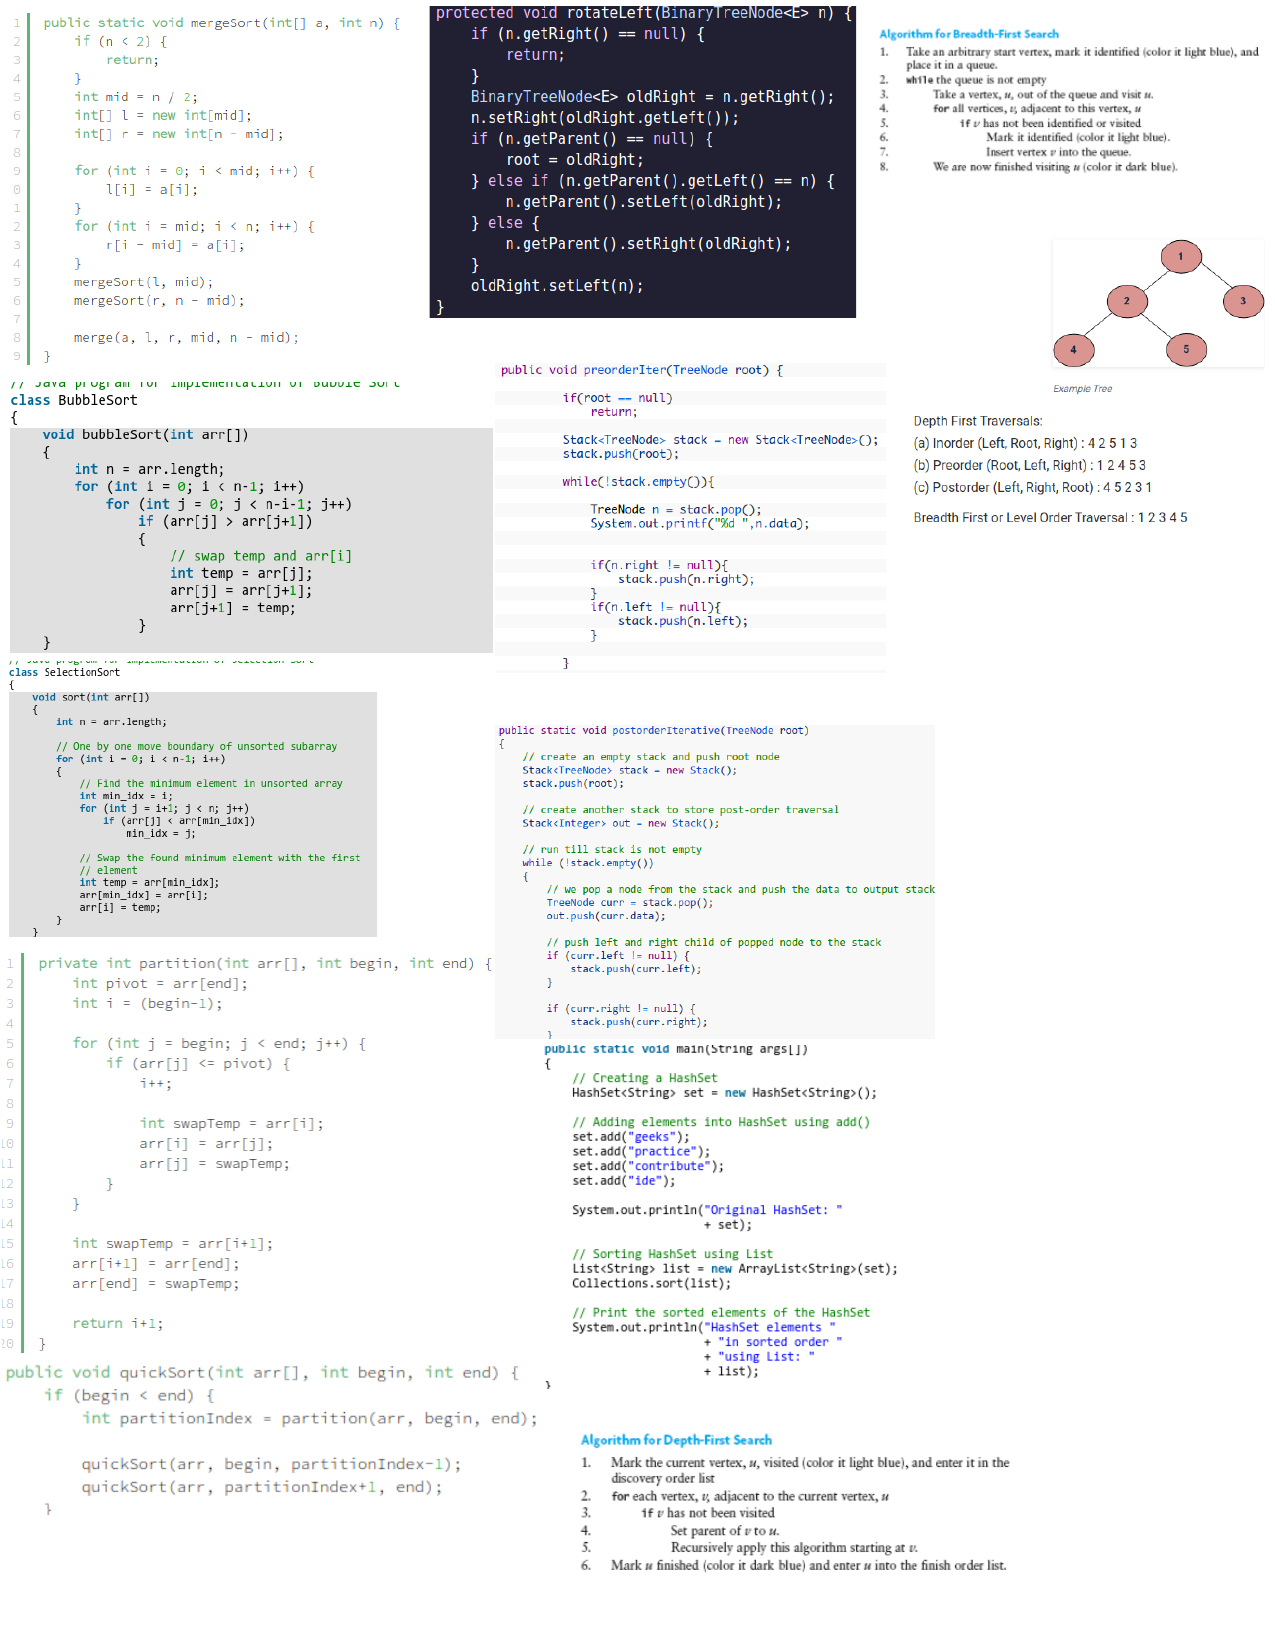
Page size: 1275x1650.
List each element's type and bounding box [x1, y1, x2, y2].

picture [2, 725, 936, 1515]
picture [576, 1428, 1015, 1580]
picture [429, 6, 857, 318]
picture [7, 363, 887, 937]
picture [12, 10, 408, 367]
picture [873, 20, 1271, 204]
picture [911, 227, 1265, 526]
